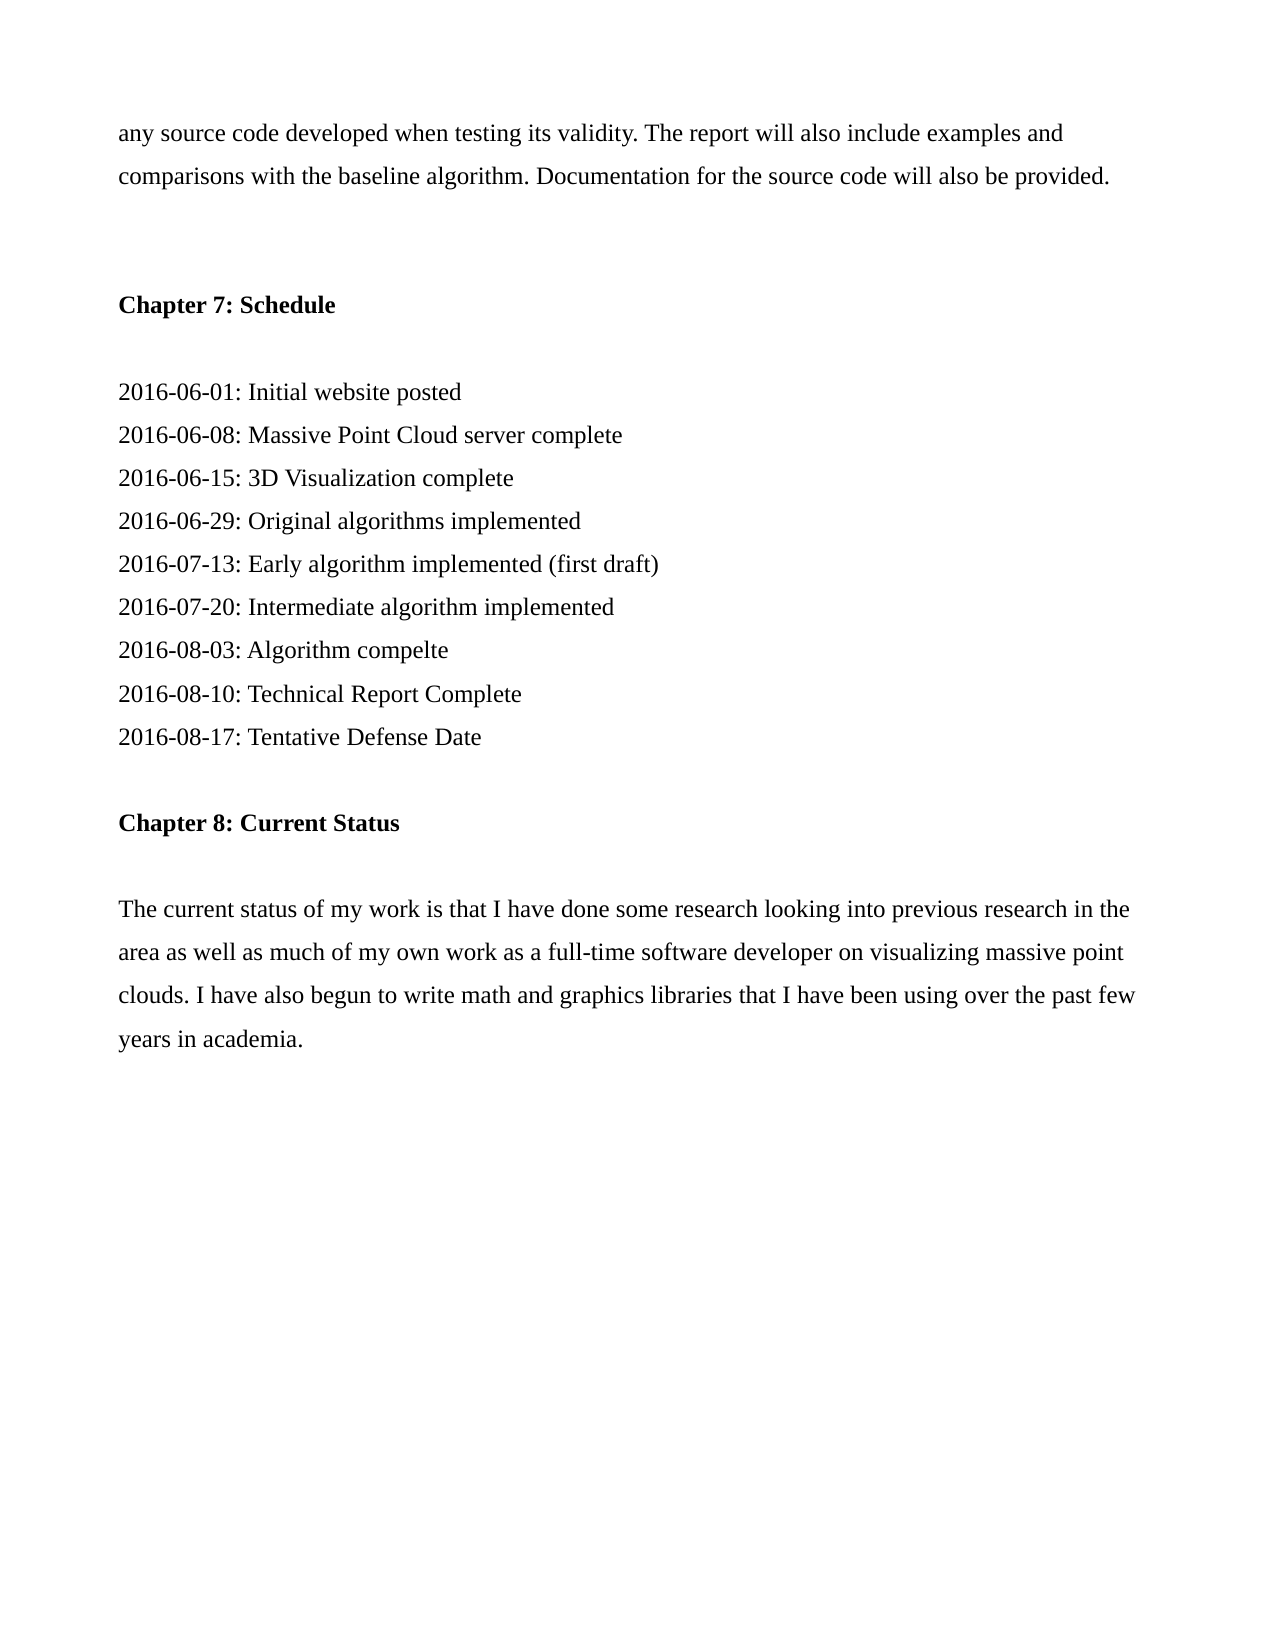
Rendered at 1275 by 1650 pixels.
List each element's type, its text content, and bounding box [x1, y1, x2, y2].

text any source code developed when testing its validity. The report will also include examples and comparisons with the baseline algorithm. Documentation for the source code will also be provided. [118, 118, 1157, 190]
text 2016-06-08: Massive Point Cloud server complete [118, 420, 1157, 449]
text 2016-08-10: Technical Report Complete [118, 679, 1157, 707]
text Chapter 7: Schedule [118, 291, 1157, 319]
text 2016-06-01: Initial website posted [118, 377, 1157, 406]
text 2016-06-29: Original algorithms implemented [118, 506, 1157, 535]
text 2016-08-03: Algorithm compelte [118, 636, 1157, 664]
text Chapter 8: Current Status [118, 808, 1157, 837]
text 2016-07-20: Intermediate algorithm implemented [118, 592, 1157, 621]
text 2016-06-15: 3D Visualization complete [118, 463, 1157, 492]
text 2016-07-13: Early algorithm implemented (first draft) [118, 549, 1157, 578]
text 2016-08-17: Tentative Defense Date [118, 722, 1157, 751]
text The current status of my work is that I have done some research looking into previous research in the area as well as much of my own work as a full-time software developer on visualizing massive point clouds. I have also begun to write math and graphics libraries that I have been using over the past few years in academia. [118, 894, 1157, 1052]
